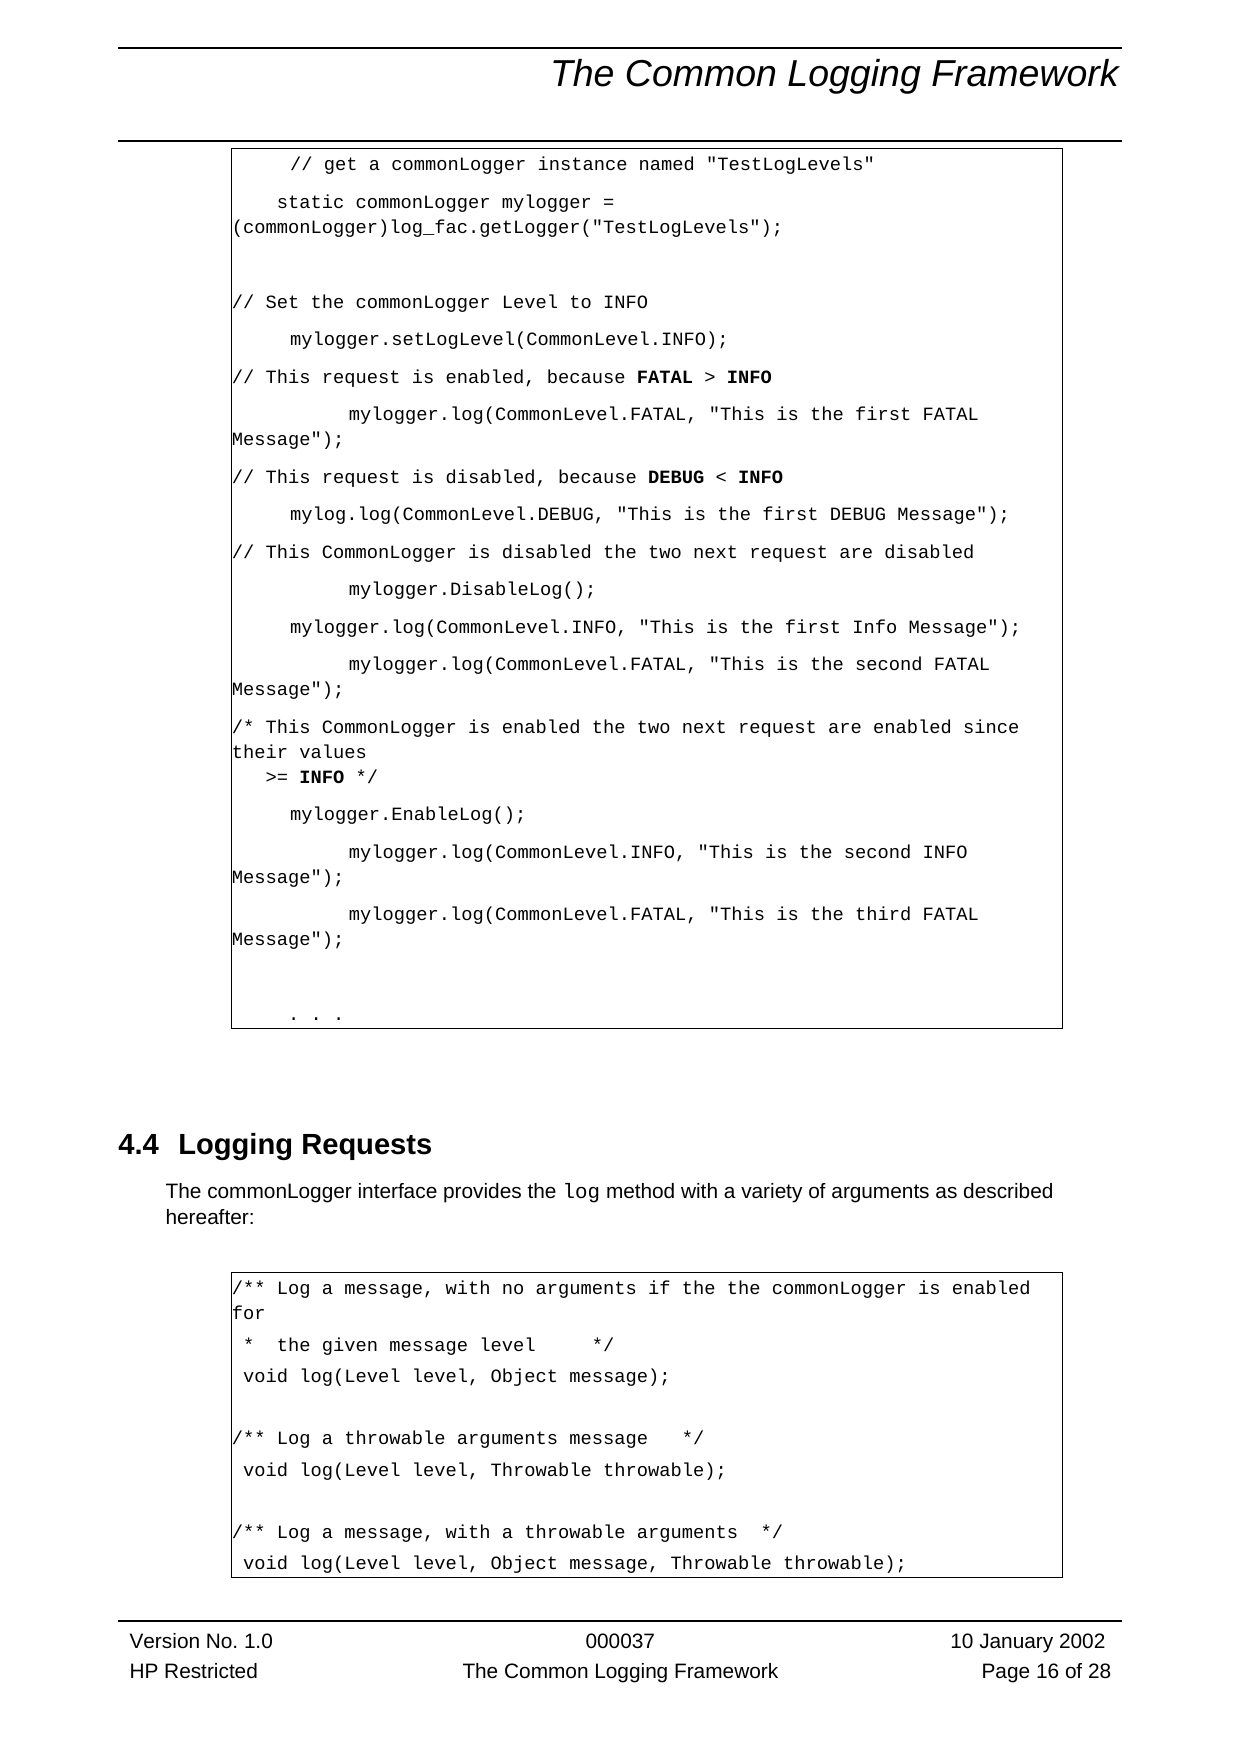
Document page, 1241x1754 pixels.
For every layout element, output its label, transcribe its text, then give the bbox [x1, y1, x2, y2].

text * the given message level */ [232, 1328, 1062, 1356]
text mylogger.DisableLog(); [232, 573, 1062, 601]
text // This CommonLogger is disabled the two next request are disabled [232, 535, 1062, 563]
text mylogger.setLogLevel(CommonLevel.INFO); [232, 323, 1062, 351]
text /** Log a throwable arguments message */ [232, 1422, 1062, 1450]
text // This request is enabled, because FATAL > INFO [232, 360, 1062, 388]
text /* This CommonLogger is enabled the two next request are enabled since their values >= INFO */ [232, 710, 1062, 788]
text /** Log a message, with no arguments if the the commonLogger is enabled for [232, 1273, 1062, 1325]
text /** Log a message, with a throwable arguments */ [232, 1515, 1062, 1543]
text The commonLogger interface provides the log method with a variety of arguments as described hereafter: [165, 1179, 1122, 1229]
text void log(Level level, Object message, Throwable throwable); [232, 1547, 1062, 1577]
text mylogger.log(CommonLevel.INFO, "This is the second INFO Message"); [232, 835, 1062, 888]
subtitle Logging Requests [118, 1127, 1122, 1160]
text void log(Level level, Object message); [232, 1359, 1062, 1387]
text mylogger.EnableLog(); [232, 798, 1062, 826]
text // get a commonLogger instance named "TestLogLevels" [232, 149, 1062, 176]
text . . . [232, 998, 1062, 1028]
text mylogger.log(CommonLevel.FATAL, "This is the first FATAL Message"); [232, 398, 1062, 451]
text mylogger.log(CommonLevel.FATAL, "This is the second FATAL Message"); [232, 648, 1062, 701]
text mylogger.log(CommonLevel.INFO, "This is the first Info Message"); [232, 610, 1062, 638]
text static commonLogger mylogger = (commonLogger)log_fac.getLogger("TestLogLevels"); [232, 185, 1062, 238]
text void log(Level level, Throwable throwable); [232, 1453, 1062, 1481]
text mylog.log(CommonLevel.DEBUG, "This is the first DEBUG Message"); [232, 498, 1062, 526]
text // Set the commonLogger Level to INFO [232, 285, 1062, 313]
text mylogger.log(CommonLevel.FATAL, "This is the third FATAL Message"); [232, 898, 1062, 951]
text // This request is disabled, because DEBUG < INFO [232, 460, 1062, 488]
